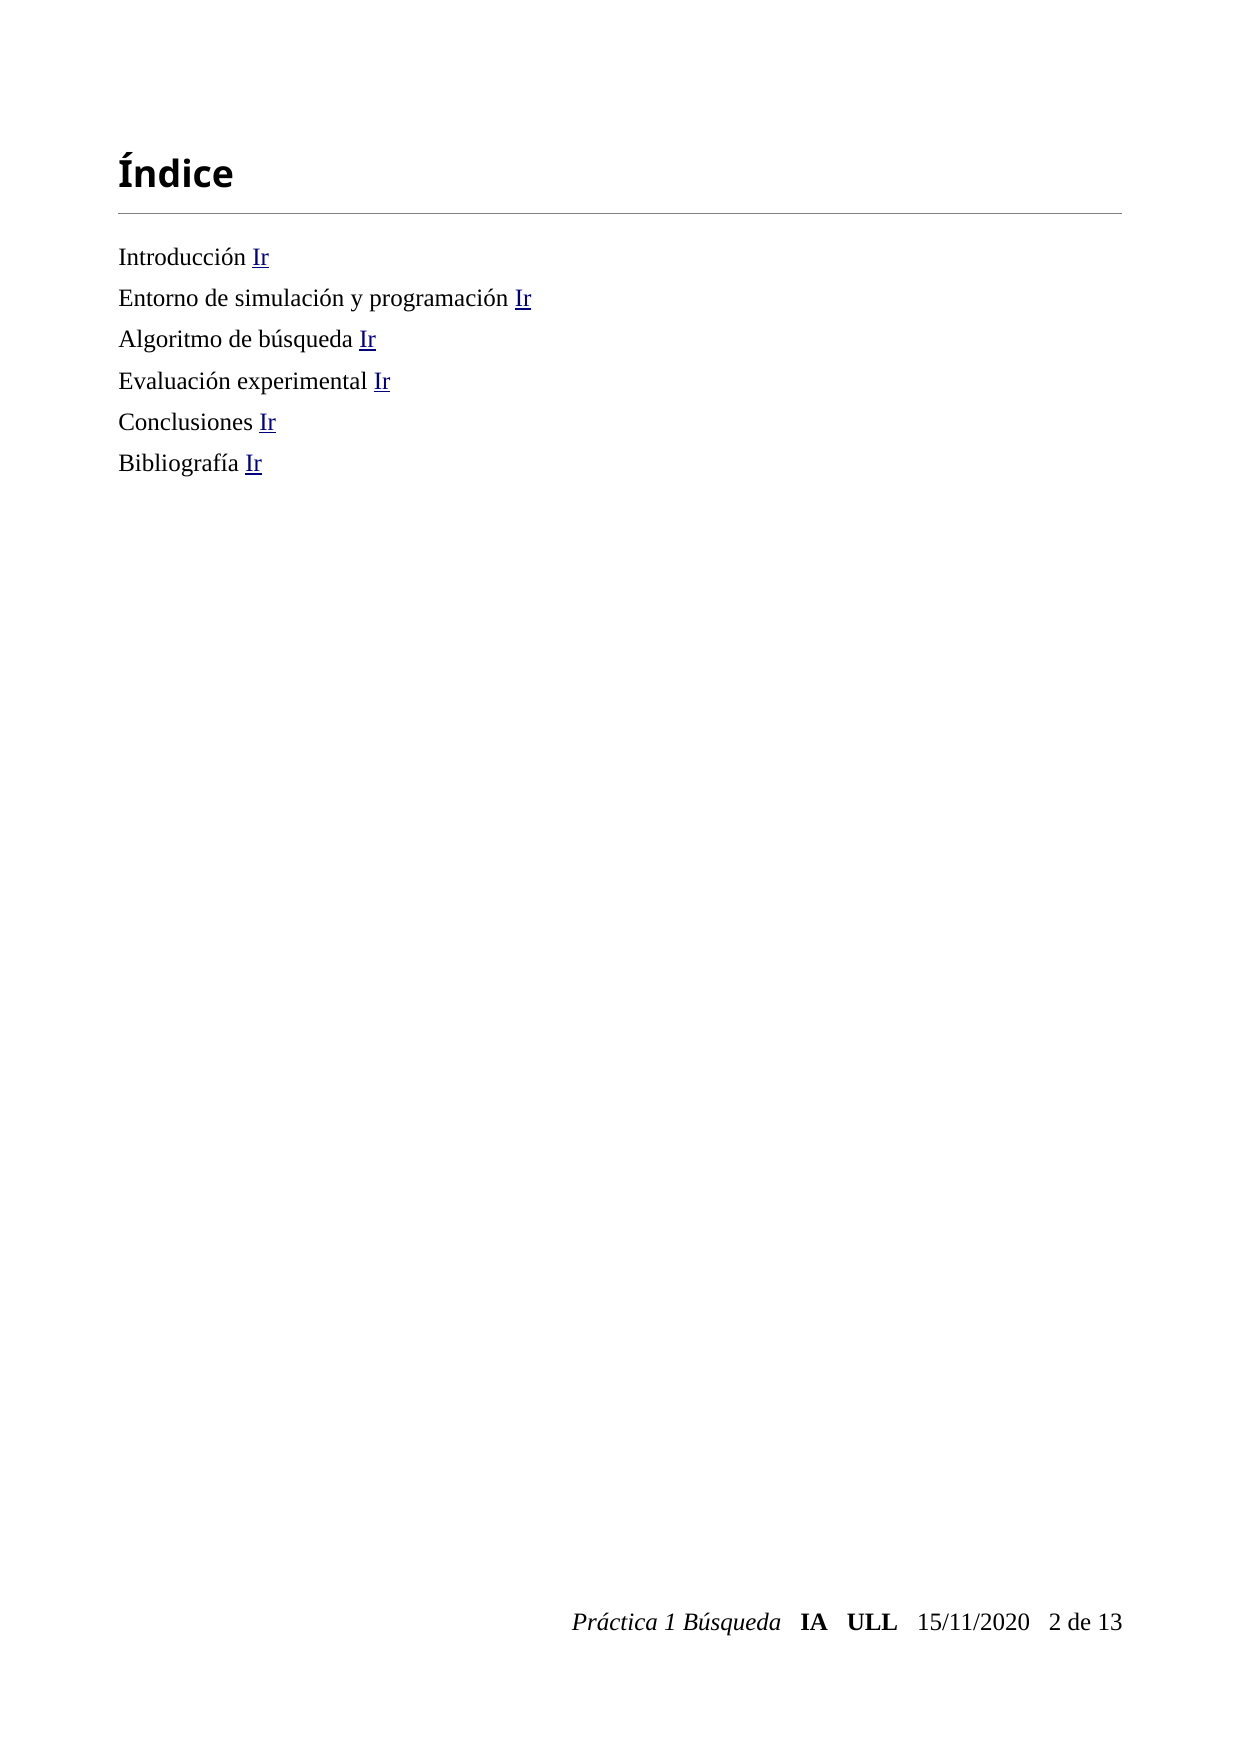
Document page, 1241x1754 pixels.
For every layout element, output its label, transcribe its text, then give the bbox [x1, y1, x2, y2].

text Evaluación experimental Ir [118, 366, 1122, 394]
text Índice [118, 147, 1122, 198]
text Introducción Ir [118, 242, 1122, 271]
text Bibliografía Ir [118, 448, 1122, 477]
text Conclusiones Ir [118, 407, 1122, 436]
text Algoritmo de búsqueda Ir [118, 324, 1122, 353]
text Entorno de simulación y programación Ir [118, 283, 1122, 312]
